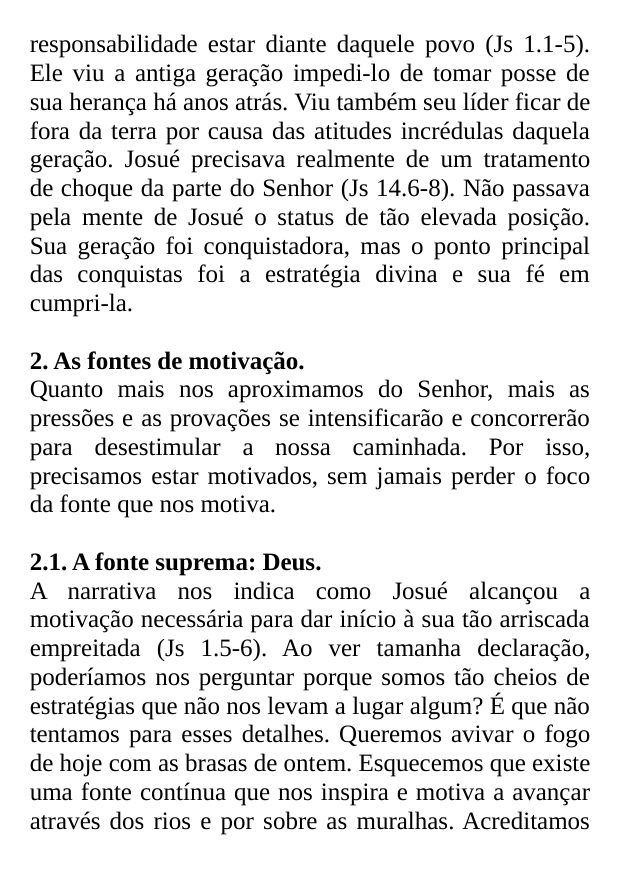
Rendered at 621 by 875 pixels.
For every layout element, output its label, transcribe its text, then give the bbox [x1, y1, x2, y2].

text Quanto mais nos aproximamos do Senhor, mais as pressões e as provações se intensificarão e concorrerão para desestimular a nossa caminhada. Por isso, precisamos estar motivados, sem jamais perder o foco da fonte que nos motiva. [29, 374, 591, 518]
text 2.1. A fonte suprema: Deus. [29, 547, 591, 576]
text responsabilidade estar diante daquele povo (Js 1.1-5). Ele viu a antiga geração impedi-lo de tomar posse de sua herança há anos atrás. Viu também seu líder ficar de fora da terra por causa das atitudes incrédulas daquela geração. Josué precisava realmente de um tratamento de choque da parte do Senhor (Js 14.6-8). Não passava pela mente de Josué o status de tão elevada posição. Sua geração foi conquistadora, mas o ponto principal das conquistas foi a estratégia divina e sua fé em cumpri-la. [29, 29, 591, 317]
text A narrativa nos indica como Josué alcançou a motivação necessária para dar início à sua tão arriscada empreitada (Js 1.5-6). Ao ver tamanha declaração, poderíamos nos perguntar porque somos tão cheios de estratégias que não nos levam a lugar algum? É que não tentamos para esses detalhes. Queremos avivar o fogo de hoje com as brasas de ontem. Esquecemos que existe uma fonte contínua que nos inspira e motiva a avançar através dos rios e por sobre as muralhas. Acreditamos [29, 576, 591, 834]
text 2. As fontes de motivação. [29, 346, 591, 374]
